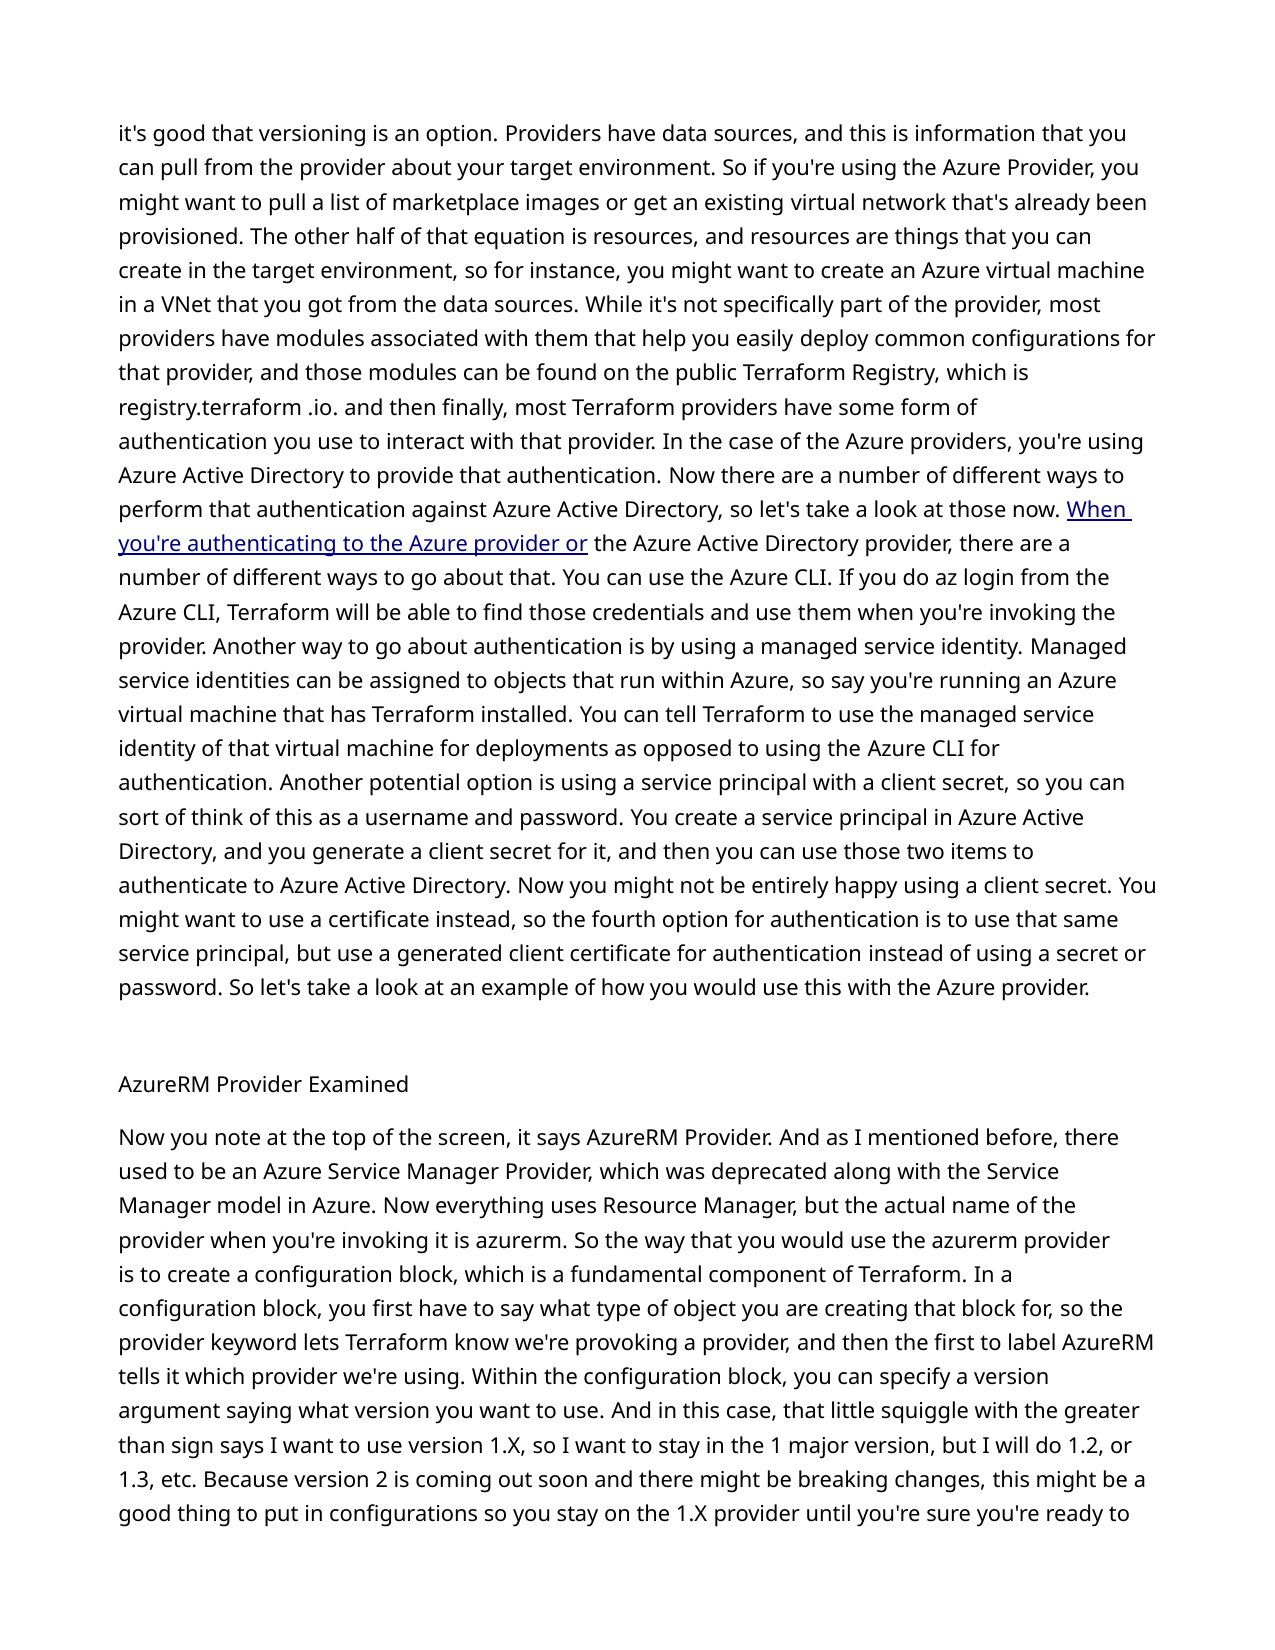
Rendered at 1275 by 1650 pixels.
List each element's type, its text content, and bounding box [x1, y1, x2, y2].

text it's good that versioning is an option. Providers have data sources, and this is information that you can pull from the provider about your target environment. So if you're using the Azure Provider, you might want to pull a list of marketplace images or get an existing virtual network that's already been provisioned. The other half of that equation is resources, and resources are things that you can create in the target environment, so for instance, you might want to create an Azure virtual machine in a VNet that you got from the data sources. While it's not specifically part of the provider, most providers have modules associated with them that help you easily deploy common configurations for that provider, and those modules can be found on the public Terraform Registry, which is registry.terraform .io. and then finally, most Terraform providers have some form of authentication you use to interact with that provider. In the case of the Azure providers, you're using Azure Active Directory to provide that authentication. Now there are a number of different ways to perform that authentication against Azure Active Directory, so let's take a look at those now. When you're authenticating to the Azure provider or the Azure Active Directory provider, there are a number of different ways to go about that. You can use the Azure CLI. If you do az login from the Azure CLI, Terraform will be able to find those credentials and use them when you're invoking the provider. Another way to go about authentication is by using a managed service identity. Managed service identities can be assigned to objects that run within Azure, so say you're running an Azure virtual machine that has Terraform installed. You can tell Terraform to use the managed service identity of that virtual machine for deployments as opposed to using the Azure CLI for authentication. Another potential option is using a service principal with a client secret, so you can sort of think of this as a username and password. You create a service principal in Azure Active Directory, and you generate a client secret for it, and then you can use those two items to authenticate to Azure Active Directory. Now you might not be entirely happy using a client secret. You might want to use a certificate instead, so the fourth option for authentication is to use that same service principal, but use a generated client certificate for authentication instead of using a secret or password. So let's take a look at an example of how you would use this with the Azure provider. [118, 118, 1157, 1002]
text Now you note at the top of the screen, it says AzureRM Provider. And as I mentioned before, there used to be an Azure Service Manager Provider, which was deprecated along with the Service Manager model in Azure. Now everything uses Resource Manager, but the actual name of the provider when you're invoking it is azurerm. So the way that you would use the azurerm provider is to create a configuration block, which is a fundamental component of Terraform. In a configuration block, you first have to say what type of object you are creating that block for, so the provider keyword lets Terraform know we're provoking a provider, and then the first to label AzureRM tells it which provider we're using. Within the configuration block, you can specify a version argument saying what version you want to use. And in this case, that little squiggle with the greater than sign says I want to use version 1.X, so I want to stay in the 1 major version, but I will do 1.2, or 1.3, etc. Because version 2 is coming out soon and there might be breaking changes, this might be a good thing to put in configurations so you stay on the 1.X provider until you're sure you're ready to [118, 1122, 1157, 1528]
subtitle AzureRM Provider Examined [118, 1069, 1157, 1099]
